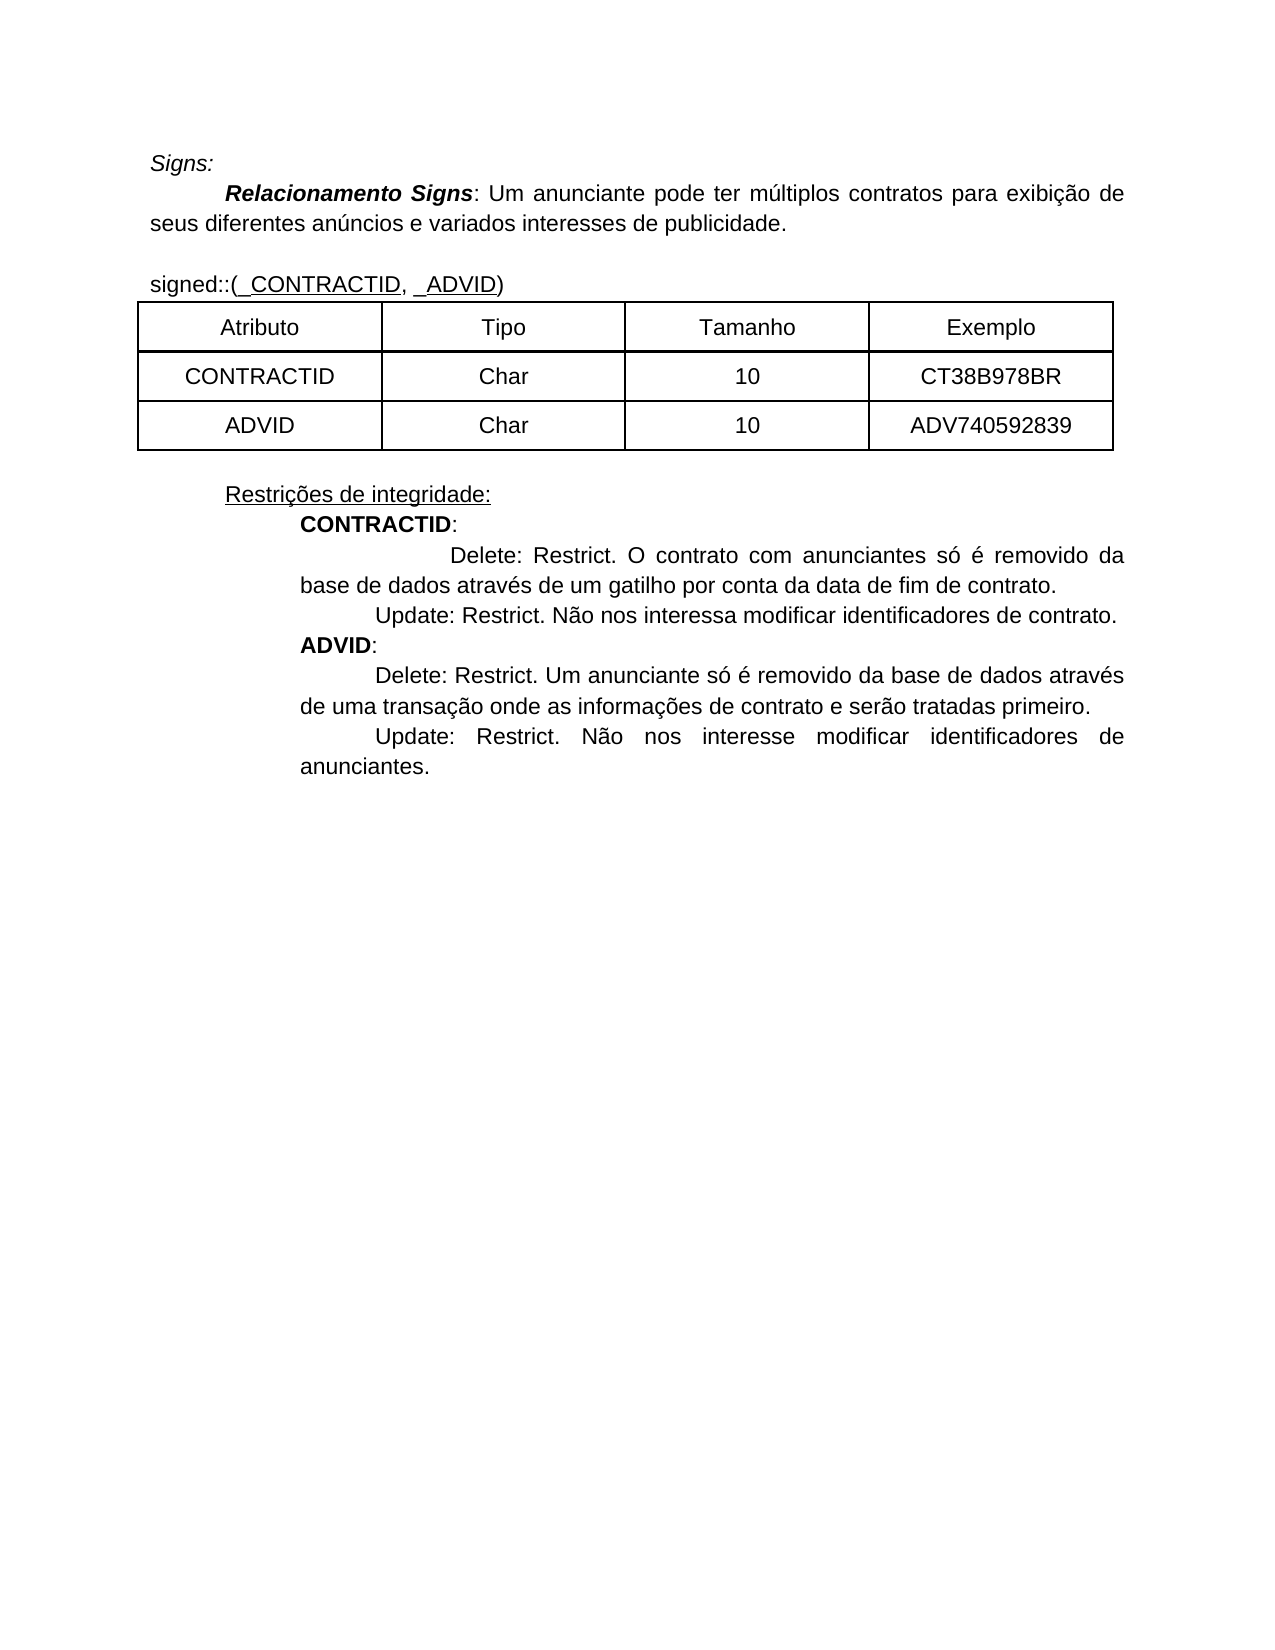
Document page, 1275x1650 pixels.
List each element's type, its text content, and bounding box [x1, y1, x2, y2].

text Update: Restrict. Não nos interesse modificar identificadores de anunciantes. [300, 723, 1125, 779]
table_header Tamanho [626, 303, 868, 350]
text Relacionamento Signs: Um anunciante pode ter múltiplos contratos para exibição de seus diferentes anúncios e variados interesses de publicidade. [150, 180, 1125, 237]
text ADVID: [225, 632, 1125, 658]
table_cell 10 [626, 353, 868, 399]
text signed::(_CONTRACTID, _ADVID) [150, 271, 1125, 297]
table_cell ADVID [139, 402, 381, 449]
table_cell Char [383, 353, 624, 399]
table_cell Char [383, 402, 624, 449]
table_cell ADV740592839 [870, 402, 1112, 449]
text Delete: Restrict. Um anunciante só é removido da base de dados através de uma transação onde as informações de contrato e serão tratadas primeiro. [300, 662, 1125, 719]
text CONTRACTID: Delete: Restrict. O contrato com anunciantes só é removido da base de dados através de um gatilho por conta da data de fim de contrato. [300, 511, 1125, 598]
text Signs: [150, 150, 1125, 176]
text Update: Restrict. Não nos interessa modificar identificadores de contrato. [150, 602, 1125, 628]
table_header Tipo [383, 303, 624, 350]
text Restrições de integridade: [150, 481, 1125, 507]
table_cell CT38B978BR [870, 353, 1112, 399]
table_header Exemplo [870, 303, 1112, 350]
table_cell CONTRACTID [139, 353, 381, 399]
table_cell 10 [626, 402, 868, 449]
table_header Atributo [139, 303, 381, 350]
